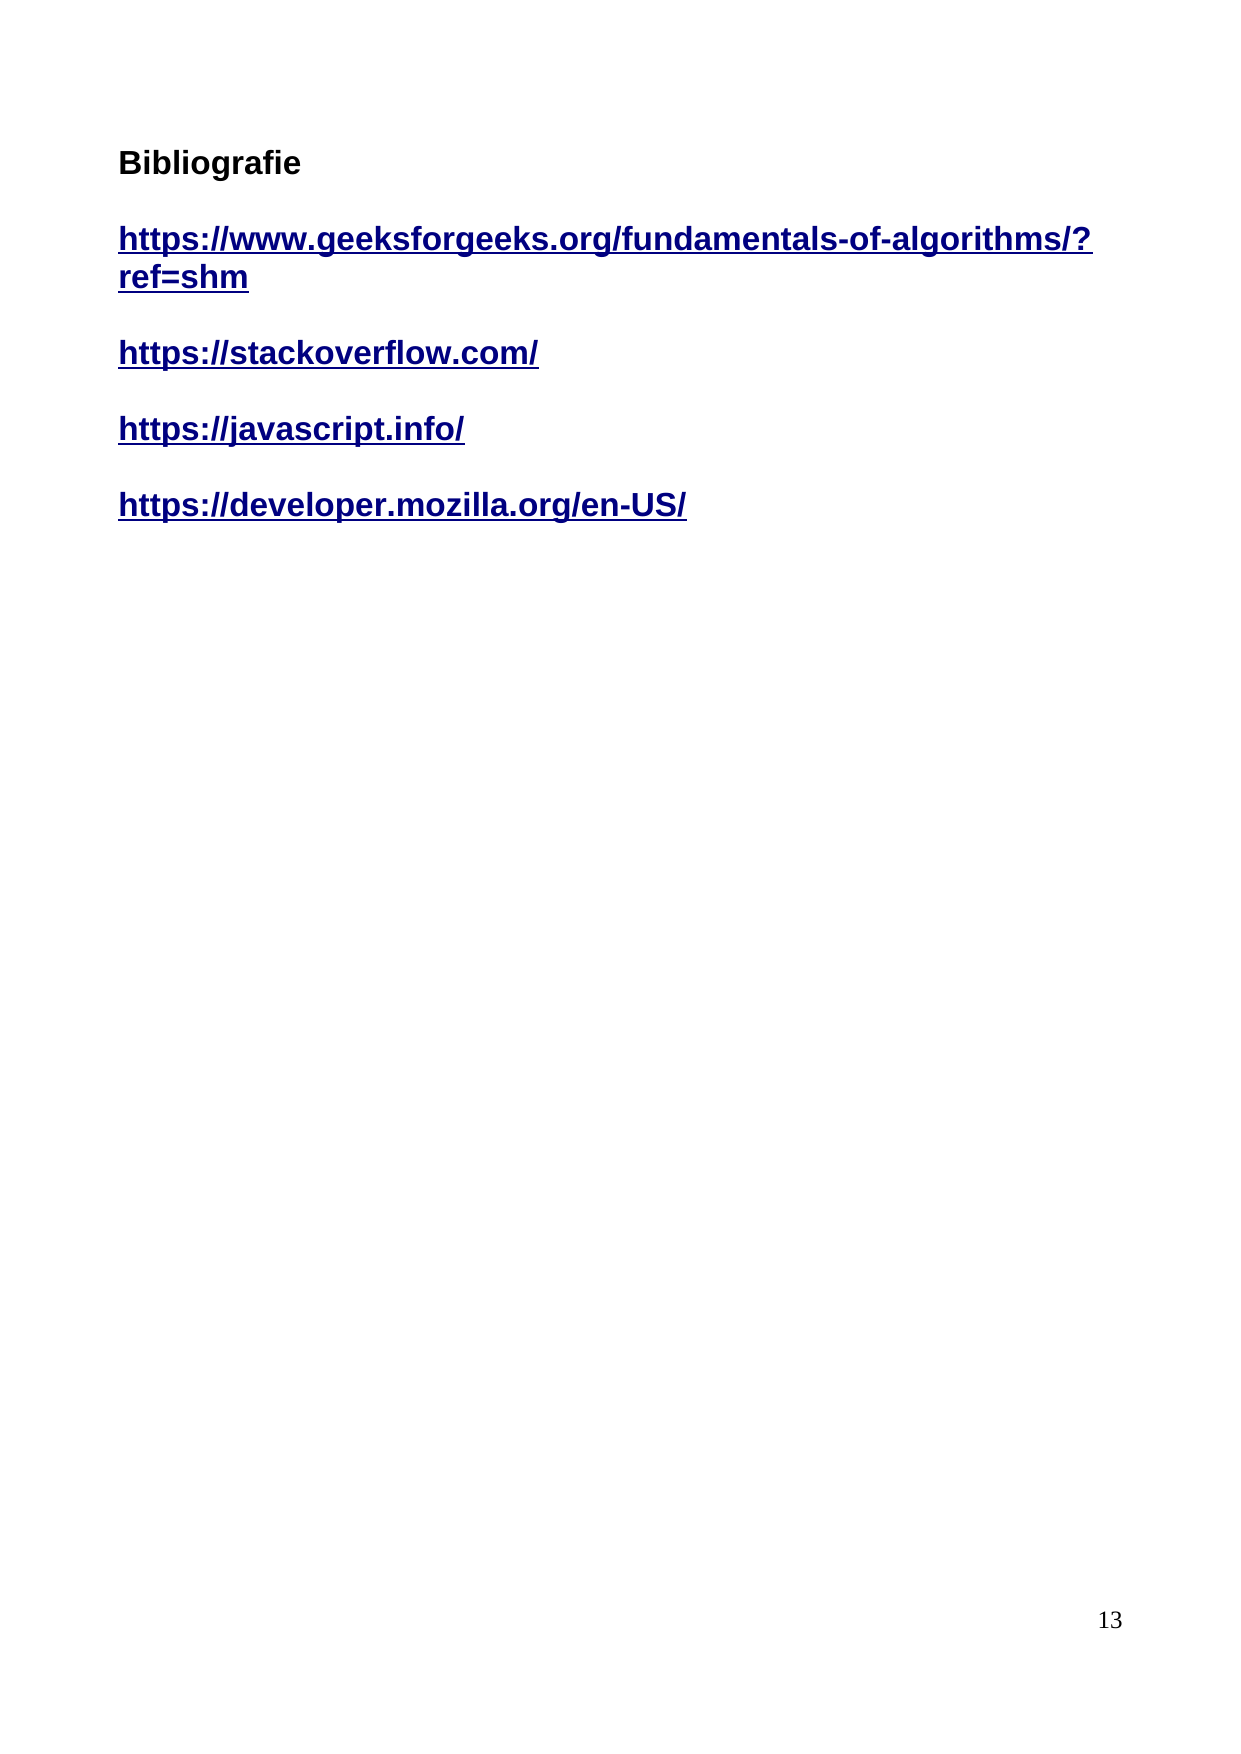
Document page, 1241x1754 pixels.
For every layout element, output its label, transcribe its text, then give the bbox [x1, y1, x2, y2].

subtitle https://www.geeksforgeeks.org/fundamentals-of-algorithms/?ref=shm [118, 219, 1122, 296]
subtitle https://javascript.info/ [118, 409, 1122, 448]
subtitle https://developer.mozilla.org/en-US/ [118, 485, 1122, 524]
subtitle https://stackoverflow.com/ [118, 333, 1122, 372]
subtitle Bibliografie [118, 143, 1122, 182]
